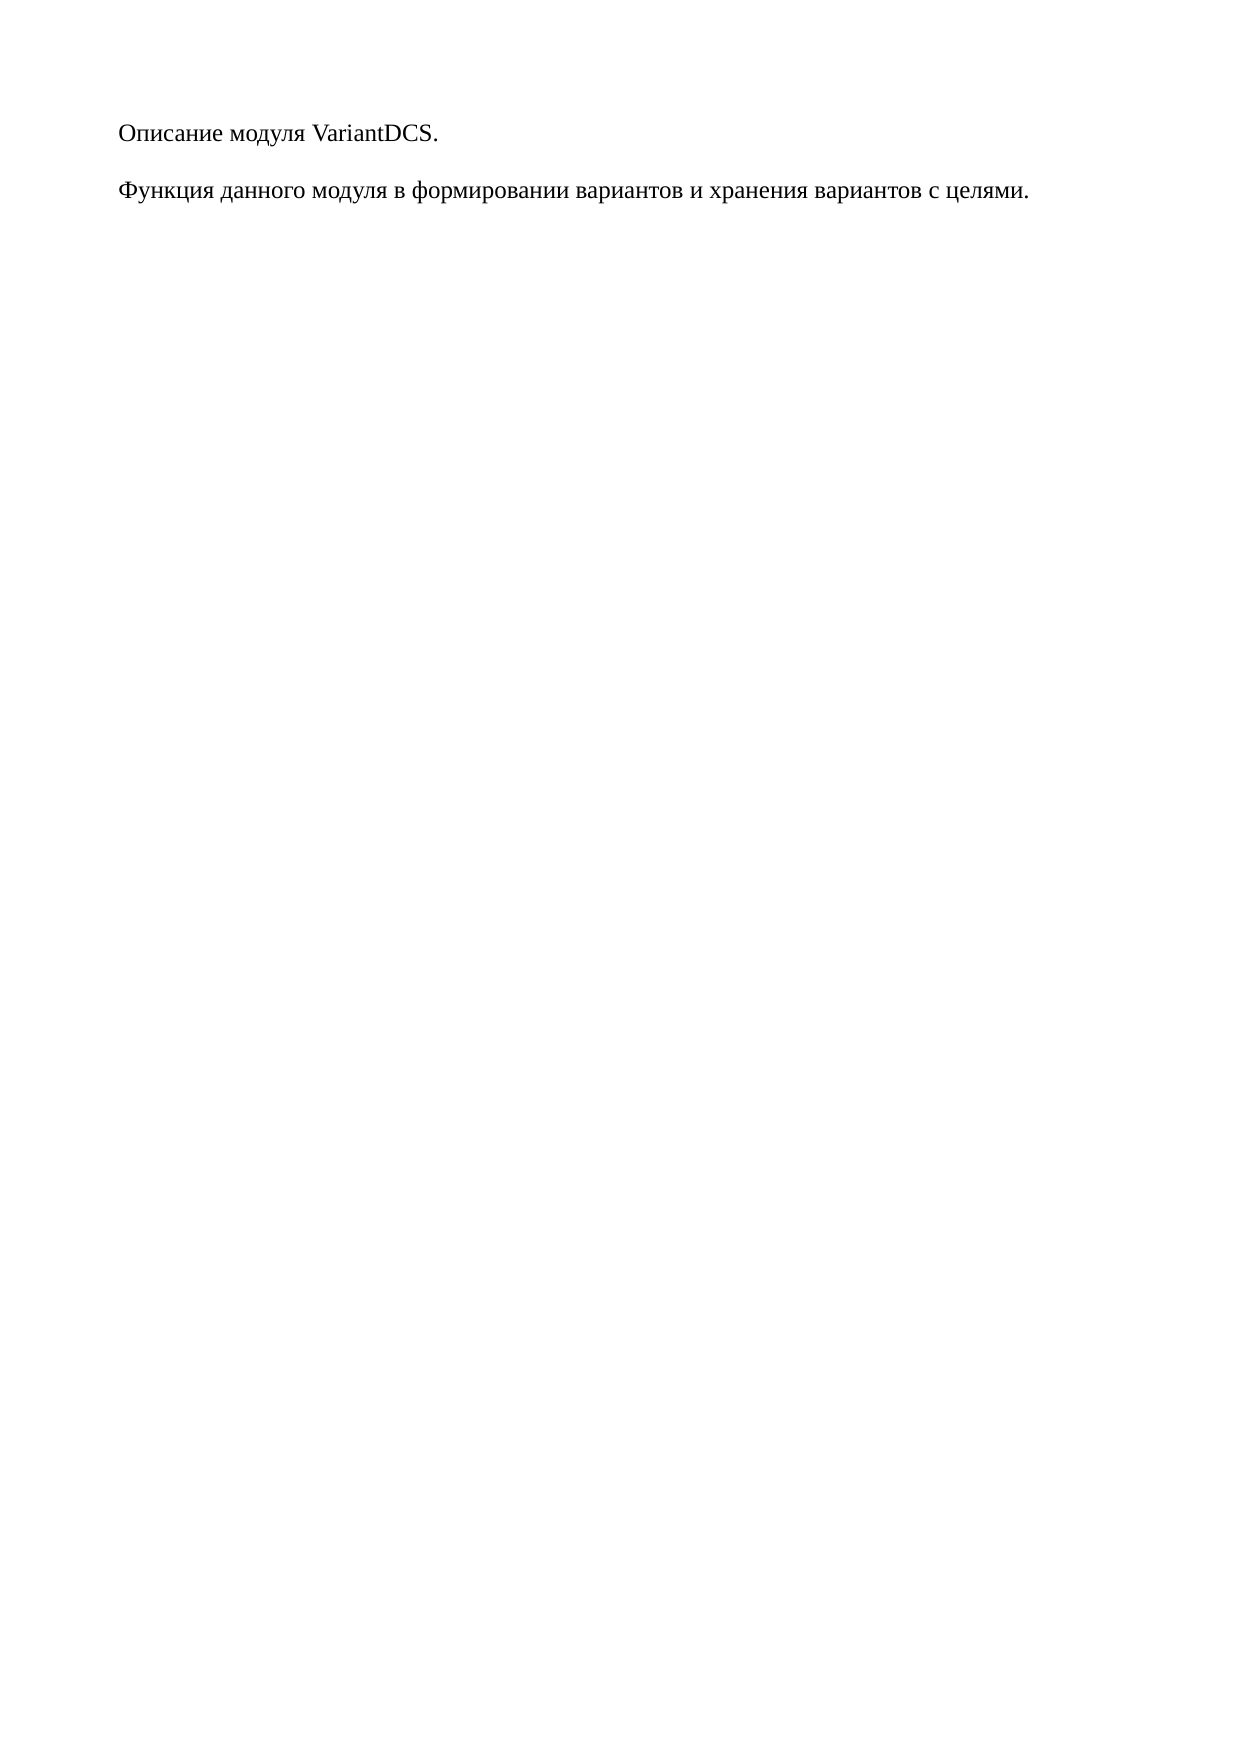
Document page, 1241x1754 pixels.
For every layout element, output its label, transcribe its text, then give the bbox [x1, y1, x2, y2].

text Описание модуля VariantDCS. [118, 118, 1122, 147]
text Функция данного модуля в формировании вариантов и хранения вариантов с целями. [118, 176, 1122, 204]
